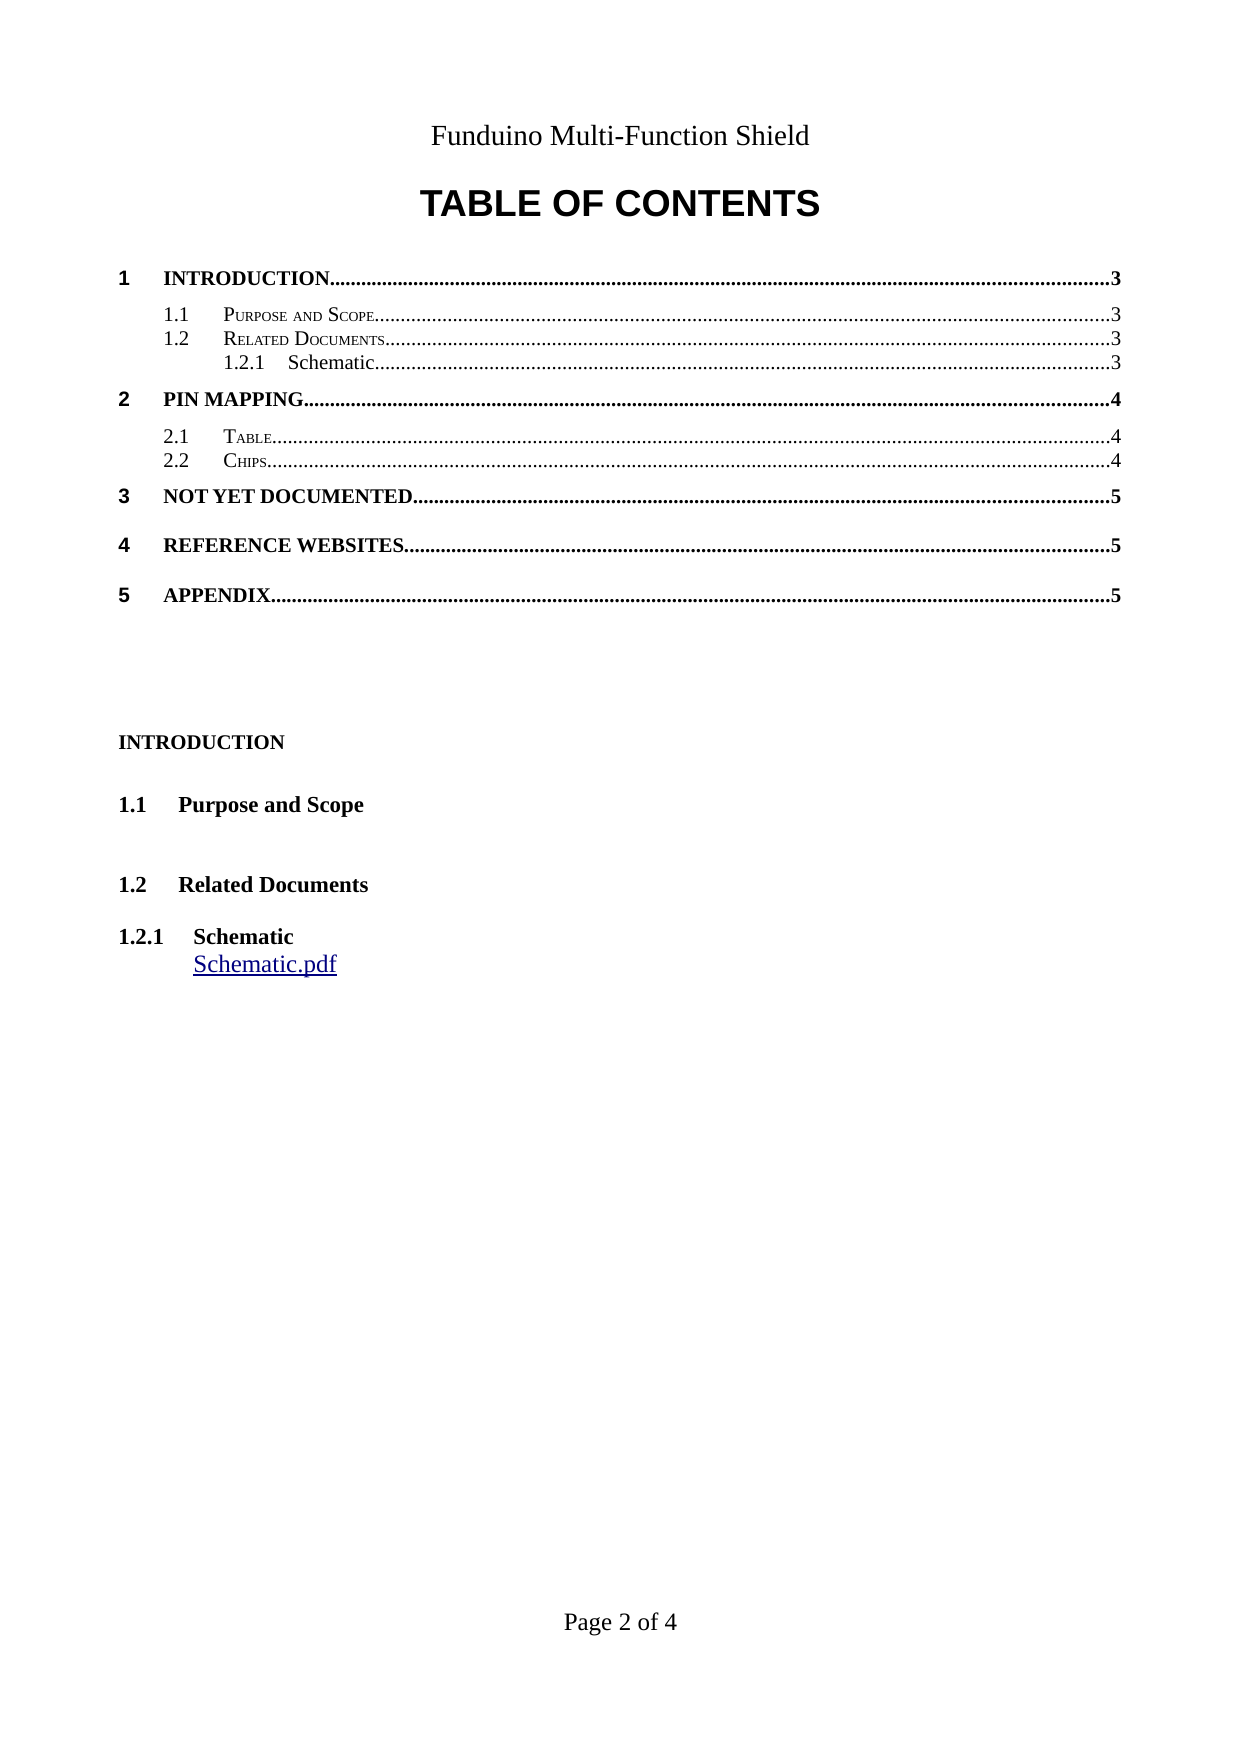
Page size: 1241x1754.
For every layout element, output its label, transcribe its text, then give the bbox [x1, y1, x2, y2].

text 1.2.1 Schematic 3 [223, 350, 1122, 374]
text 1.2 Related Documents 3 [163, 326, 1122, 350]
text 2.2 Chips 4 [163, 448, 1122, 472]
subtitle Related Documents [118, 871, 1122, 898]
text 2.1 Table 4 [163, 423, 1122, 448]
text 5 Appendix. 5 [118, 582, 1122, 607]
text Schematic.pdf [193, 949, 1122, 978]
text 1 introduction 3 [118, 266, 1122, 290]
text 1.1 Purpose and Scope 3 [163, 302, 1122, 326]
text 2 Pin Mapping 4 [118, 387, 1122, 411]
subtitle Schematic [118, 923, 1122, 949]
subtitle Purpose and Scope [118, 791, 1122, 818]
title TABLE OF CONTENTS [118, 181, 1122, 224]
text introduction [118, 730, 1122, 754]
text 4 Reference Websites. 5 [118, 533, 1122, 557]
text 3 Not yet documented. 5 [118, 484, 1122, 508]
